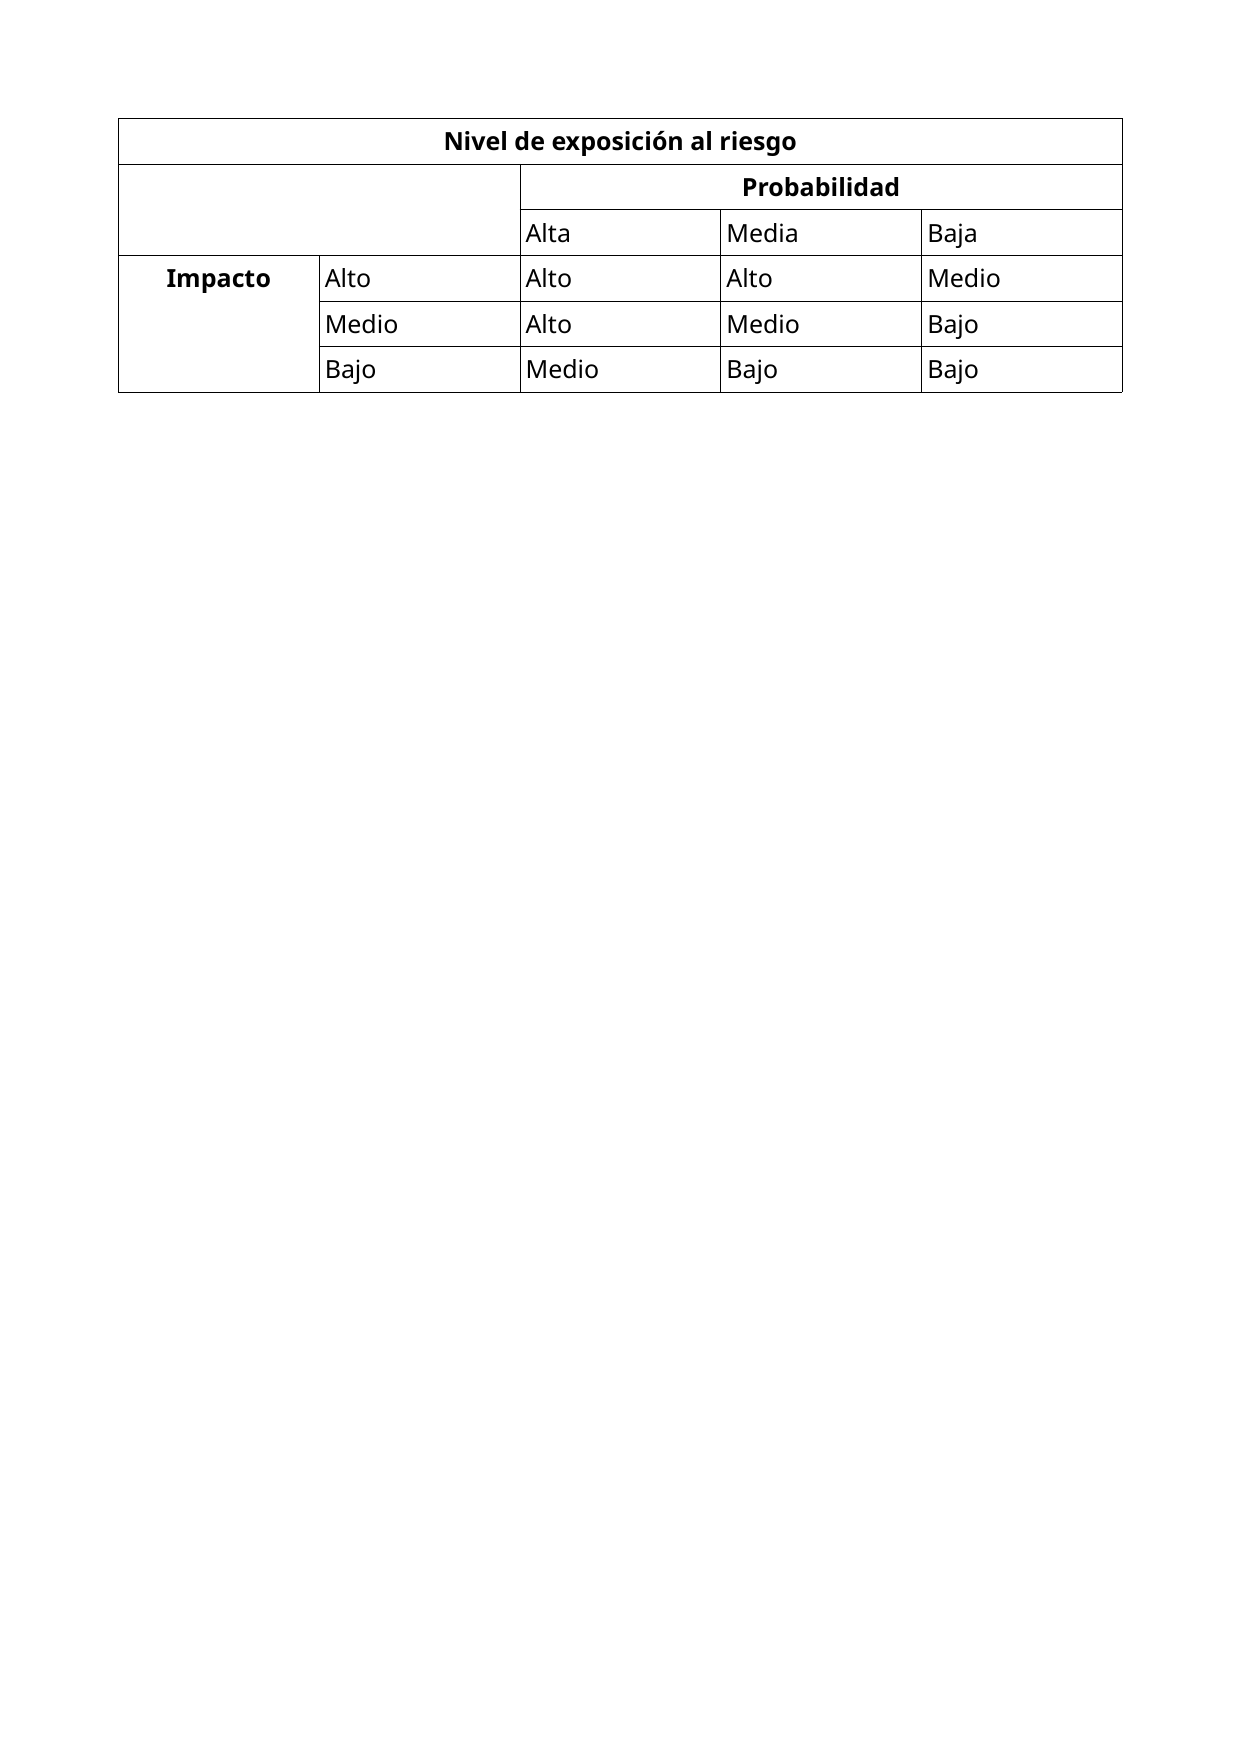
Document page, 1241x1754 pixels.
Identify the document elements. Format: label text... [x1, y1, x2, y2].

table_cell Medio [521, 347, 720, 392]
table_cell Alto [320, 256, 520, 301]
table_cell Medio [922, 256, 1122, 301]
table_cell Impacto [119, 256, 319, 392]
table_header Nivel de exposición al riesgo [119, 119, 1122, 164]
table_cell Alto [721, 256, 921, 301]
table_cell Alto [521, 256, 720, 301]
table_cell Probabilidad [521, 165, 1122, 209]
table_cell Alta [521, 210, 720, 255]
table_cell Alto [521, 302, 720, 346]
table_cell Bajo [721, 347, 921, 392]
table_cell Media [721, 210, 921, 255]
table_cell Bajo [922, 347, 1122, 392]
table_cell Medio [320, 302, 520, 346]
table_cell Baja [922, 210, 1122, 255]
table_cell [119, 165, 520, 255]
table_cell Bajo [922, 302, 1122, 346]
table_cell Medio [721, 302, 921, 346]
table_cell Bajo [320, 347, 520, 392]
